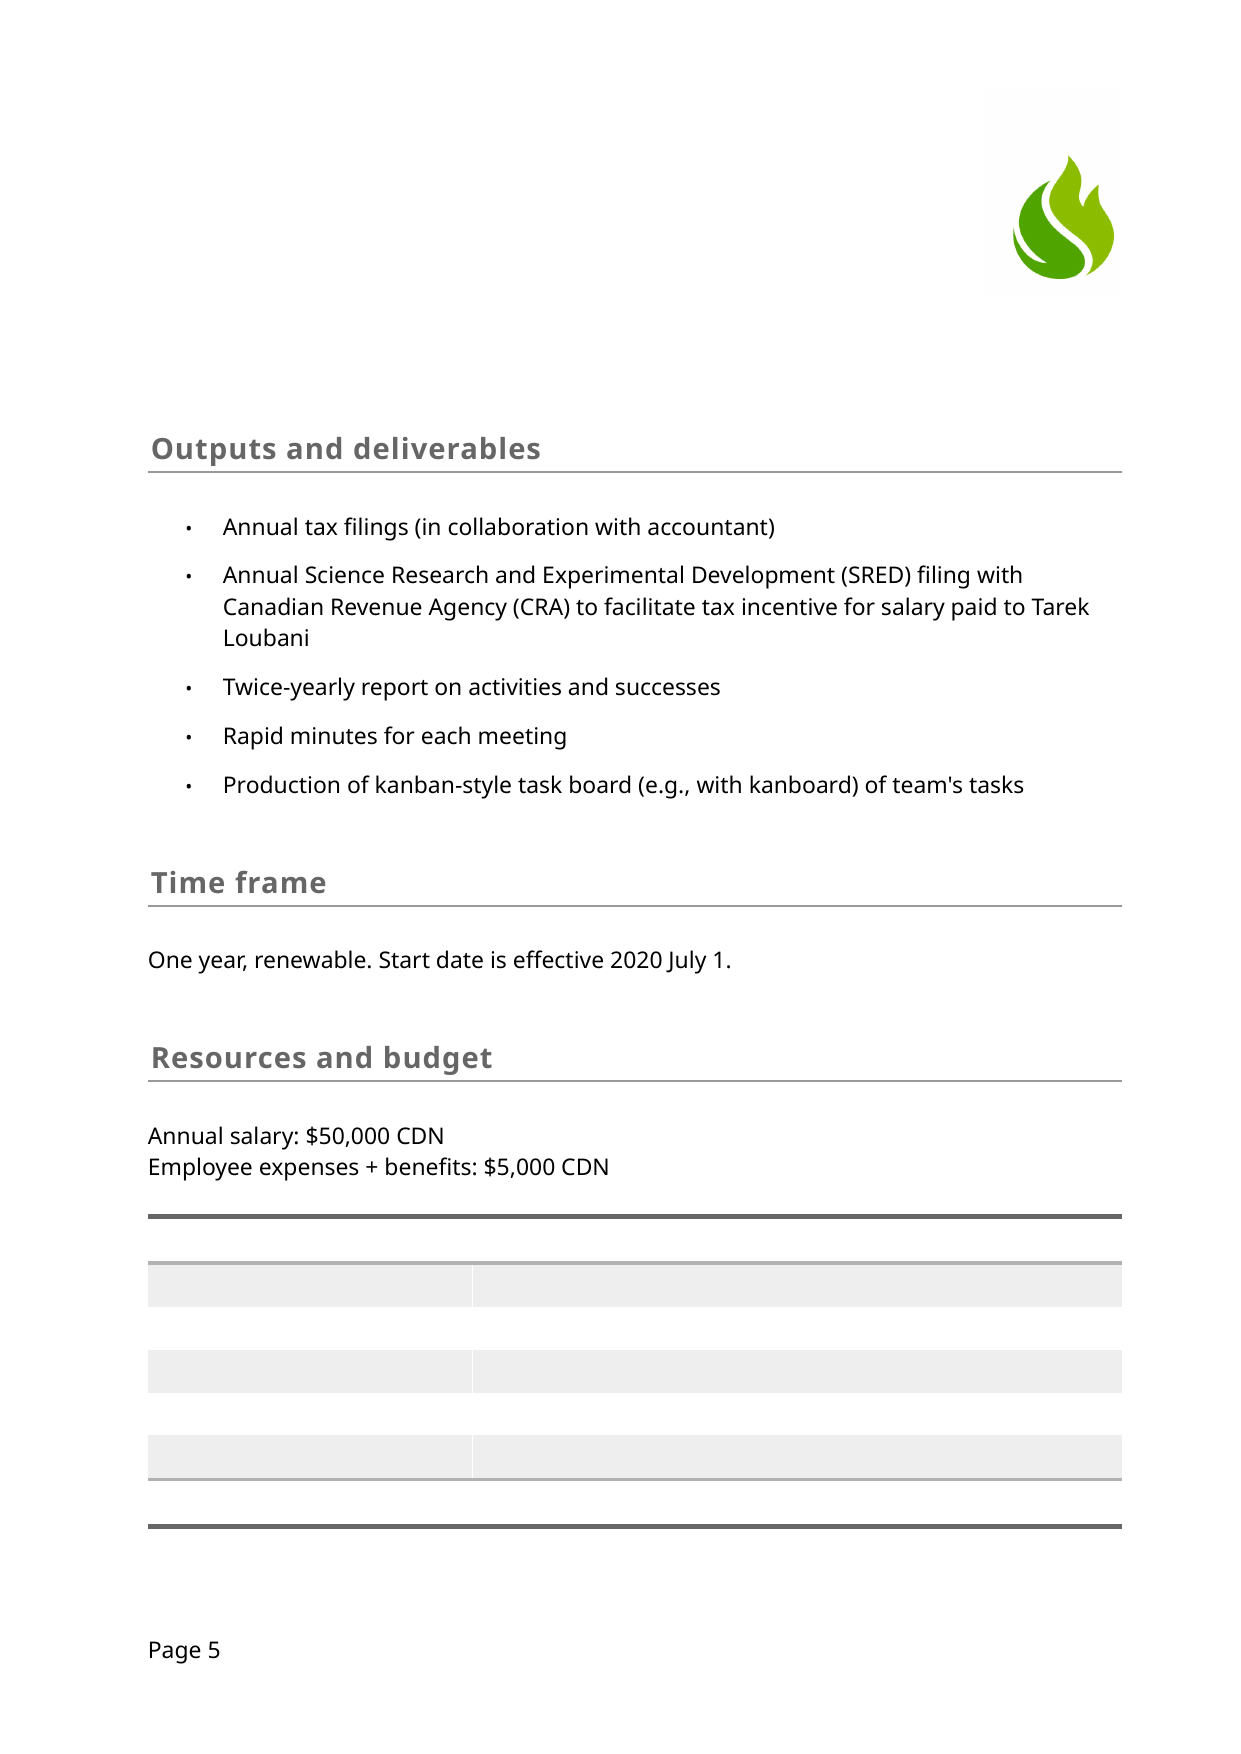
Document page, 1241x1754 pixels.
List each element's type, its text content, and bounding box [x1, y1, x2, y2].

text Employee expenses + benefits: $5,000 CDN [148, 1151, 1122, 1182]
table_cell $11,000.00 [473, 1435, 797, 1478]
list Twice-yearly report on activities and successes [185, 671, 1122, 702]
subtitle Time frame [148, 859, 1122, 905]
table_cell $44,000.00 [797, 1435, 1122, 1478]
table_header Fiscal Year [148, 1219, 472, 1261]
list Rapid minutes for each meeting [185, 720, 1122, 751]
picture [981, 83, 1026, 298]
table_cell $22,000.00 [473, 1393, 797, 1435]
table_cell $11,000.00 [797, 1307, 1122, 1350]
table_cell $33,000.00 [797, 1393, 1122, 1435]
table_cell 2024 [148, 1435, 472, 1478]
table_cell $33,000.00 [473, 1350, 797, 1393]
table_cell 2021 [148, 1307, 472, 1350]
table_cell $55,000.00 [473, 1265, 797, 1307]
table_cell Total [148, 1481, 472, 1524]
table_cell $165,000.00 [473, 1481, 797, 1524]
list Production of kanban-style task board (e.g., with kanboard) of team's tasks [185, 769, 1122, 800]
subtitle Outputs and deliverables [148, 425, 1122, 471]
table_header Shuttleworth Contribution [473, 1219, 797, 1261]
table_cell $22,000.00 [797, 1350, 1122, 1393]
text Annual salary: $50,000 CDN [148, 1120, 1122, 1151]
list Annual Science Research and Experimental Development (SRED) filing with Canadian Revenue Agency (CRA) to facilitate tax incentive for salary paid to Tarek Loubani [185, 559, 1122, 653]
table_cell $110,000.00 [797, 1481, 1122, 1524]
table_header Glia Canada contribution [797, 1219, 1122, 1261]
text One year, renewable. Start date is effective 2020 July 1. [148, 944, 1122, 976]
table_cell 2022 [148, 1350, 472, 1393]
table_cell 2020 [148, 1265, 472, 1307]
table_cell 2023 [148, 1393, 472, 1435]
table_cell $44,000.00 [473, 1307, 797, 1350]
list Annual tax filings (in collaboration with accountant) [185, 511, 1122, 542]
table_cell $0.00 [797, 1265, 1122, 1307]
subtitle Resources and budget [148, 1034, 1122, 1080]
